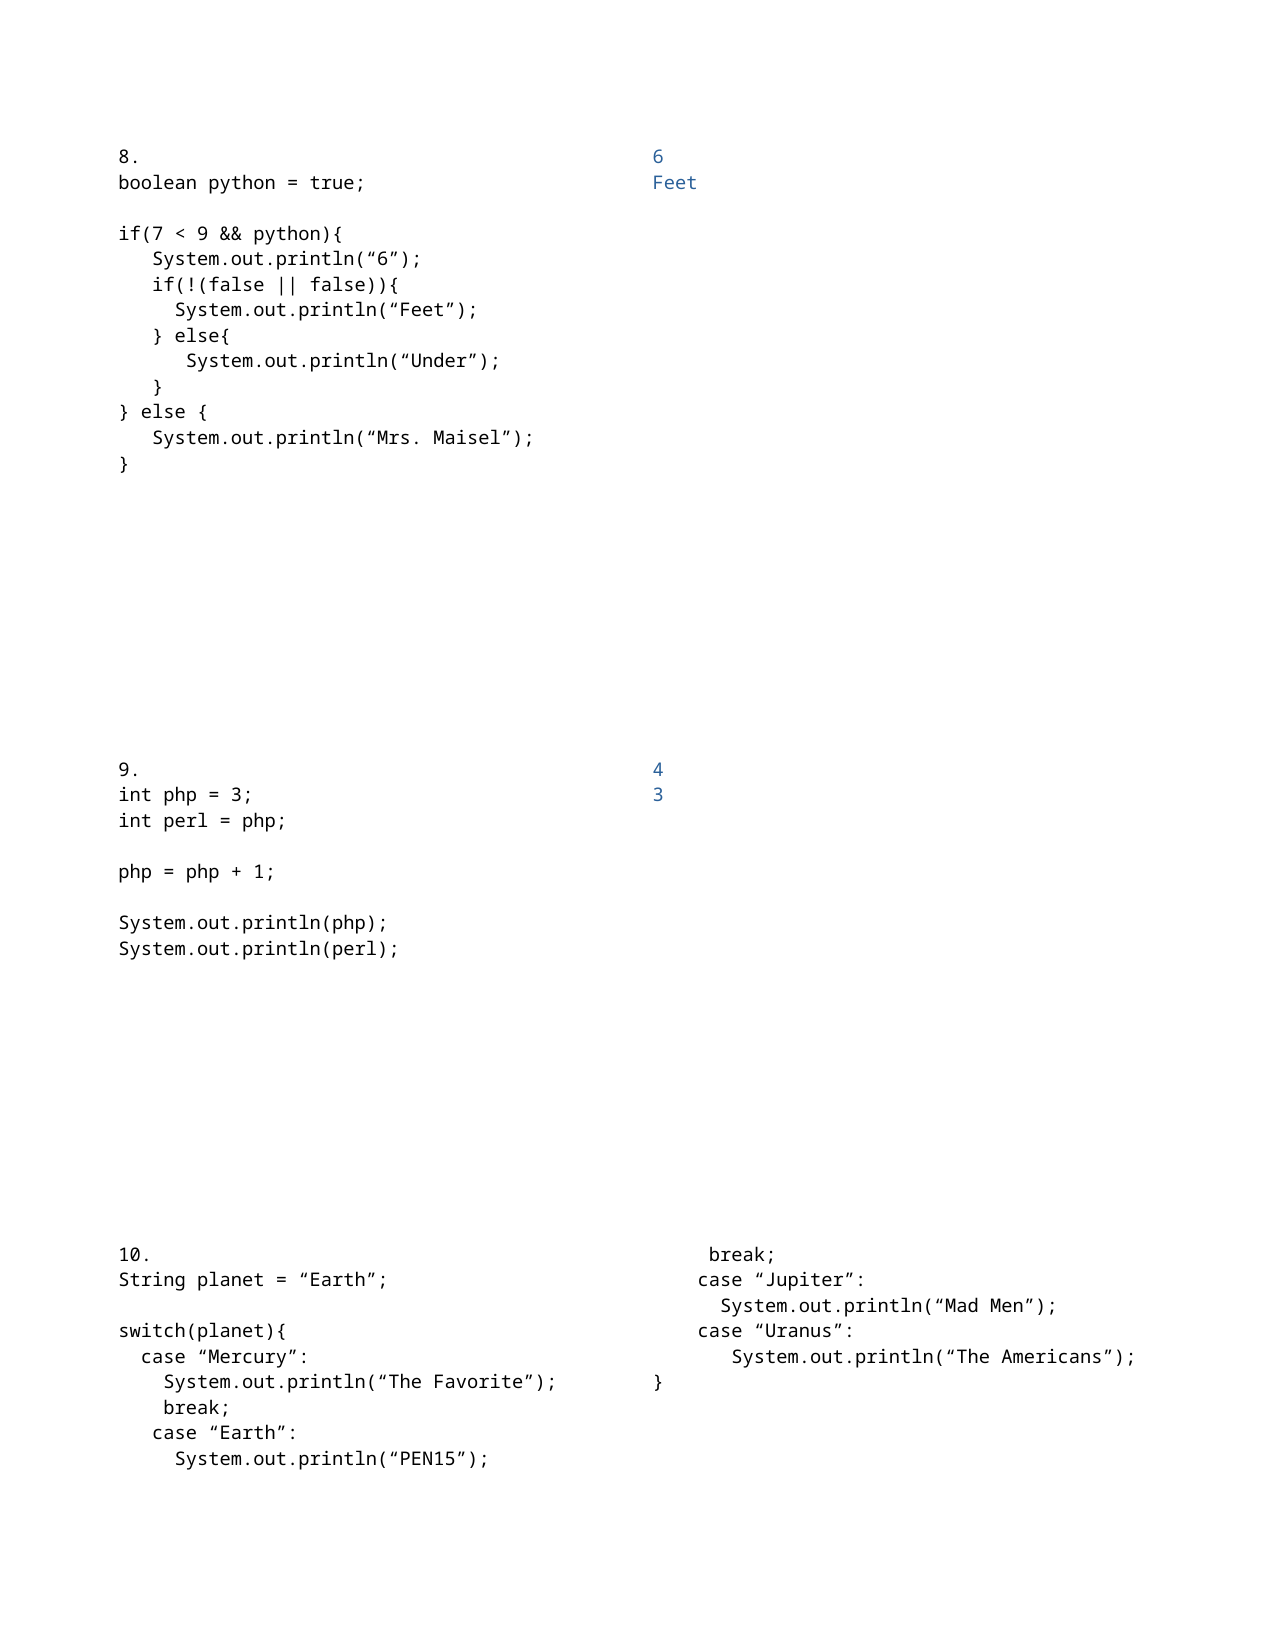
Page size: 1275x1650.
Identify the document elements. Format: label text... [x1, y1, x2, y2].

text } [118, 450, 622, 475]
text 10. [118, 1241, 622, 1267]
text switch(planet){ [118, 1318, 622, 1343]
text System.out.println(perl); [118, 935, 622, 960]
text case “Earth”: [118, 1420, 622, 1445]
text } [652, 1369, 1157, 1394]
text } [118, 373, 622, 399]
text break; [652, 1241, 1157, 1267]
text } else{ [118, 322, 622, 348]
text System.out.println(“PEN15”); [118, 1445, 622, 1471]
text System.out.println(“Mrs. Maisel”); [118, 424, 622, 450]
text 3 [652, 782, 1157, 807]
text case “Jupiter”: [652, 1267, 1157, 1292]
text php = php + 1; [118, 858, 622, 884]
text } else { [118, 399, 622, 424]
text System.out.println(“Under”); [118, 348, 622, 373]
text break; [118, 1394, 622, 1420]
text if(7 < 9 && python){ [118, 220, 622, 246]
text if(!(false || false)){ [118, 271, 622, 297]
text int perl = php; [118, 807, 622, 833]
text 9. [118, 756, 622, 782]
text String planet = “Earth”; [118, 1267, 622, 1292]
text System.out.println(“The Americans”); [652, 1343, 1157, 1369]
text case “Uranus”: [652, 1318, 1157, 1343]
text boolean python = true; [118, 169, 622, 195]
text System.out.println(php); [118, 909, 622, 935]
text System.out.println(“Feet”); [118, 297, 622, 322]
text 4 [652, 756, 1157, 782]
text int php = 3; [118, 782, 622, 807]
text System.out.println(“6”); [118, 246, 622, 271]
text System.out.println(“The Favorite”); [118, 1369, 622, 1394]
text 6 [652, 144, 1157, 169]
text 8. [118, 144, 622, 169]
text case “Mercury”: [118, 1343, 622, 1369]
text Feet [652, 169, 1157, 195]
text System.out.println(“Mad Men”); [652, 1292, 1157, 1318]
